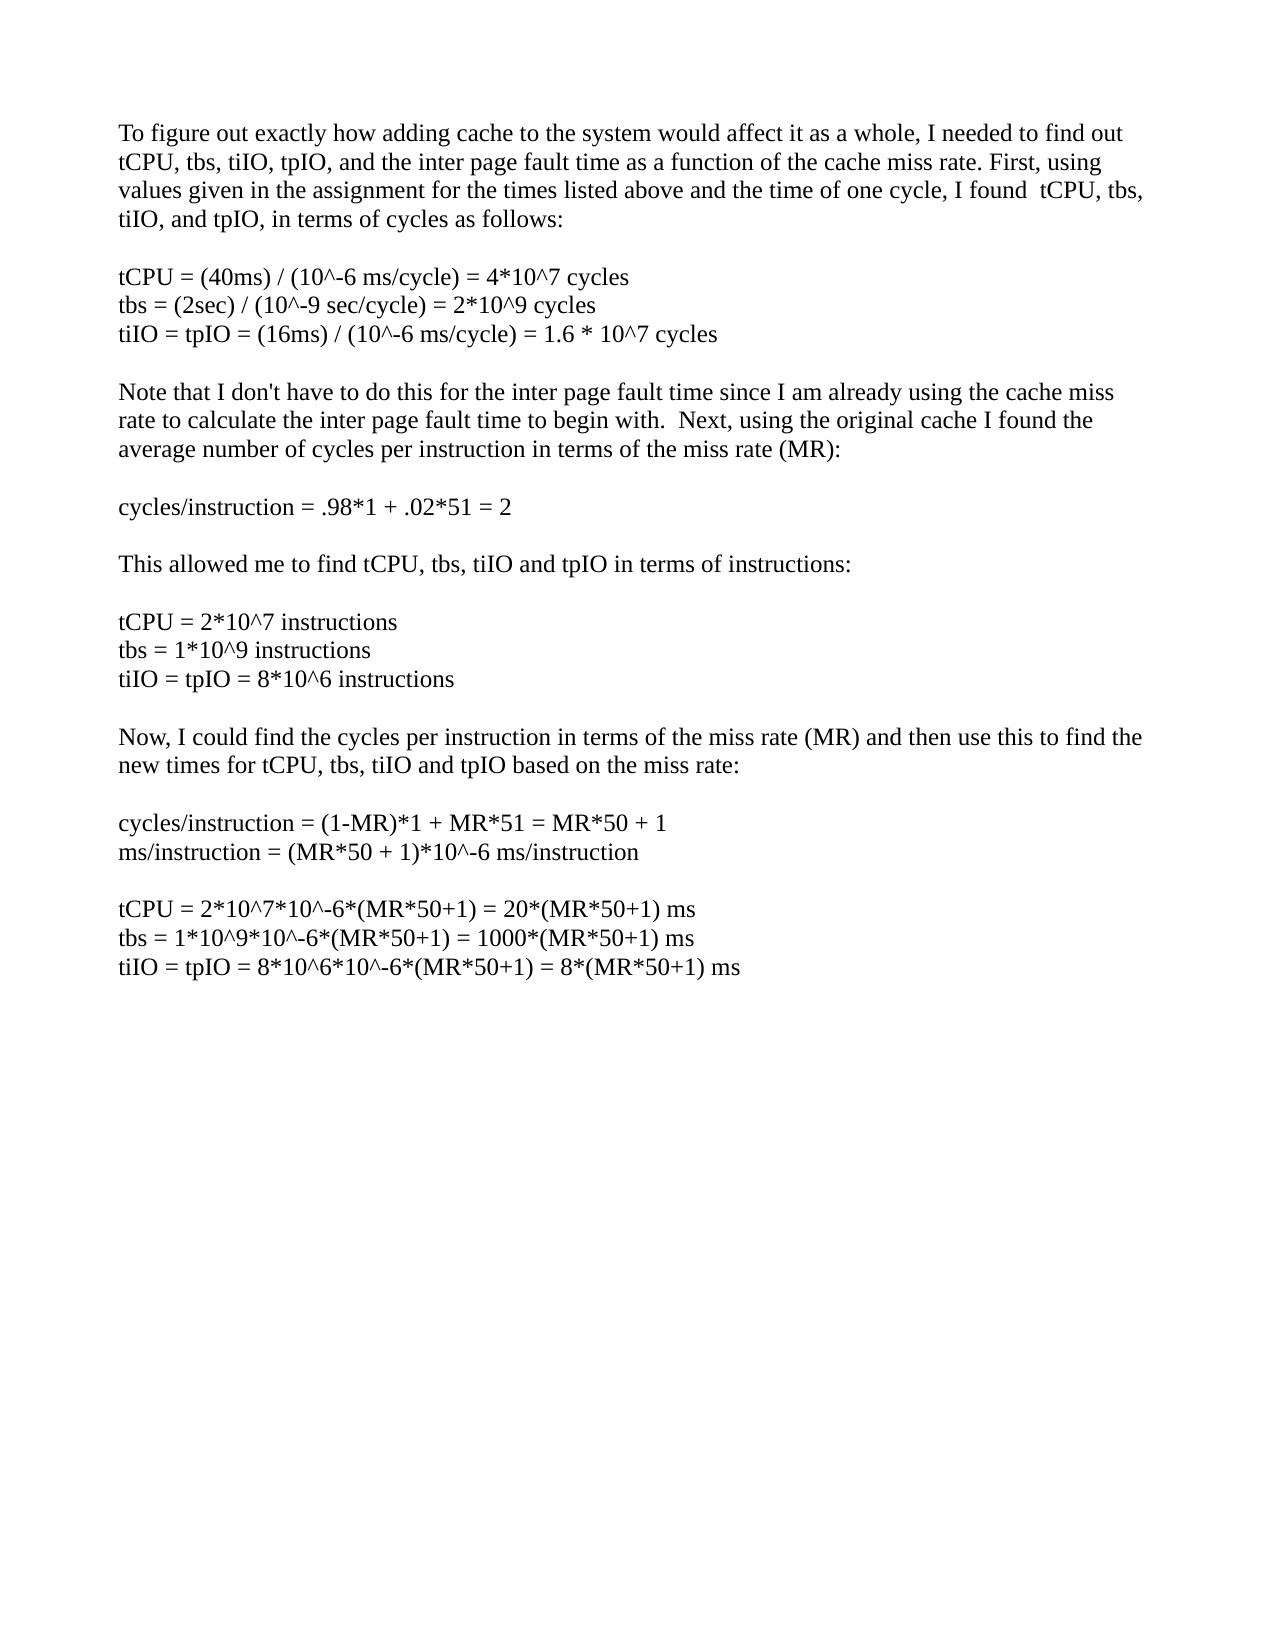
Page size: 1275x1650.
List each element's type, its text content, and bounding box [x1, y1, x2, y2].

text ms/instruction = (MR*50 + 1)*10^-6 ms/instruction [118, 837, 1157, 866]
text tCPU = 2*10^7 instructions [118, 607, 1157, 636]
text To figure out exactly how adding cache to the system would affect it as a whole, I needed to find out tCPU, tbs, tiIO, tpIO, and the inter page fault time as a function of the cache miss rate. First, using values given in the assignment for the times listed above and the time of one cycle, I found tCPU, tbs, tiIO, and tpIO, in terms of cycles as follows: [118, 118, 1157, 233]
text tbs = (2sec) / (10^-9 sec/cycle) = 2*10^9 cycles [118, 291, 1157, 319]
text tiIO = tpIO = 8*10^6*10^-6*(MR*50+1) = 8*(MR*50+1) ms [118, 952, 1157, 981]
text tCPU = 2*10^7*10^-6*(MR*50+1) = 20*(MR*50+1) ms [118, 894, 1157, 923]
text This allowed me to find tCPU, tbs, tiIO and tpIO in terms of instructions: [118, 549, 1157, 578]
text cycles/instruction = (1-MR)*1 + MR*51 = MR*50 + 1 [118, 808, 1157, 837]
text cycles/instruction = .98*1 + .02*51 = 2 [118, 492, 1157, 521]
text tiIO = tpIO = (16ms) / (10^-6 ms/cycle) = 1.6 * 10^7 cycles [118, 319, 1157, 348]
text tbs = 1*10^9 instructions [118, 636, 1157, 664]
text tiIO = tpIO = 8*10^6 instructions [118, 664, 1157, 693]
text Now, I could find the cycles per instruction in terms of the miss rate (MR) and then use this to find the new times for tCPU, tbs, tiIO and tpIO based on the miss rate: [118, 722, 1157, 779]
text tCPU = (40ms) / (10^-6 ms/cycle) = 4*10^7 cycles [118, 262, 1157, 291]
text tbs = 1*10^9*10^-6*(MR*50+1) = 1000*(MR*50+1) ms [118, 923, 1157, 952]
text Note that I don't have to do this for the inter page fault time since I am already using the cache miss rate to calculate the inter page fault time to begin with. Next, using the original cache I found the average number of cycles per instruction in terms of the miss rate (MR): [118, 377, 1157, 463]
